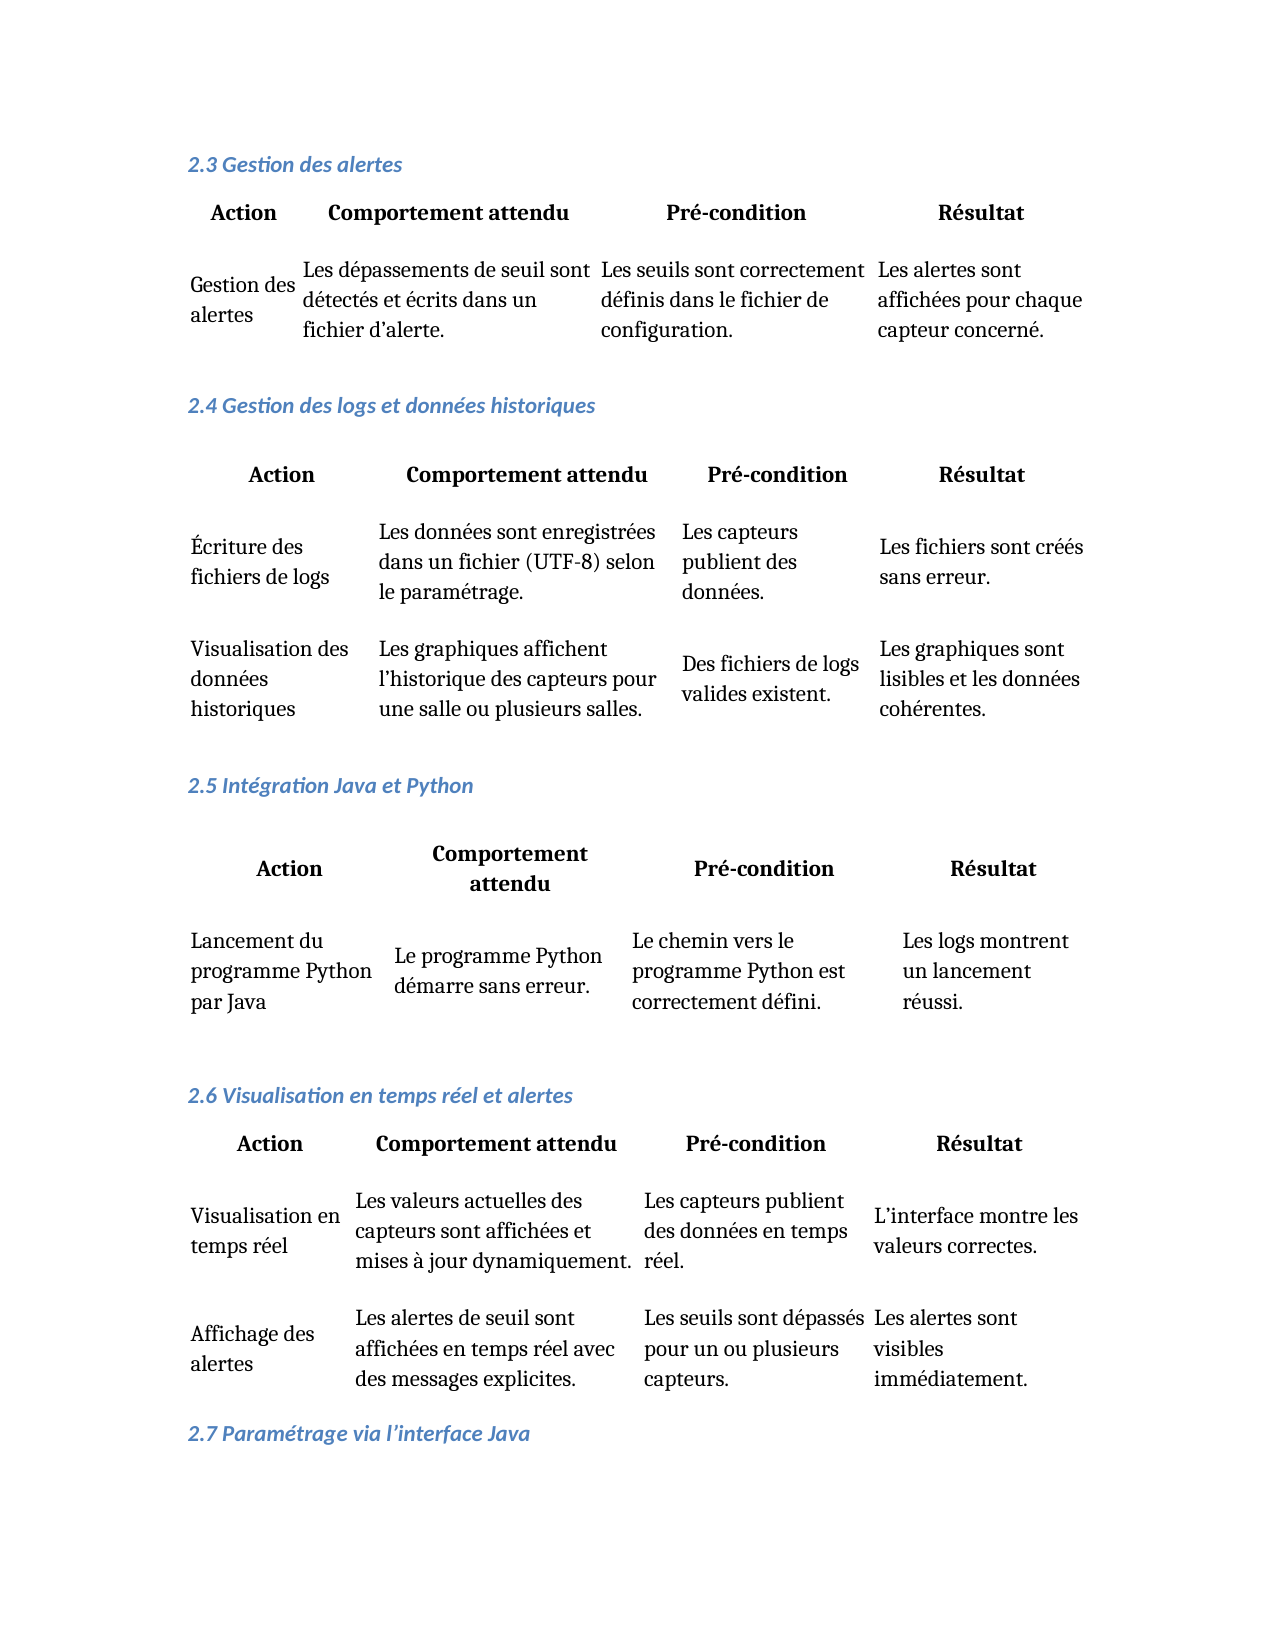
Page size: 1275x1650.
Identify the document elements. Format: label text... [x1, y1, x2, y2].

table_header Comportement attendu [352, 1128, 641, 1185]
table_cell Visualisation en temps réel [188, 1185, 352, 1302]
table_cell Visualisation des données historiques [188, 633, 376, 750]
table_header Action [188, 197, 300, 253]
table_cell Les alertes sont affichées pour chaque capteur concerné. [875, 254, 1087, 371]
table_cell Les logs montrent un lancement réussi. [899, 925, 1087, 1042]
table_cell Les seuils sont correctement définis dans le fichier de configuration. [598, 254, 875, 371]
table_cell L’interface montre les valeurs correctes. [871, 1185, 1087, 1302]
table_header Comportement attendu [391, 838, 629, 925]
table_cell Les alertes de seuil sont affichées en temps réel avec des messages explicites. [352, 1302, 641, 1419]
table_cell Les capteurs publient des données. [679, 516, 876, 633]
table_header Action [188, 838, 391, 925]
table_header Comportement attendu [376, 459, 679, 516]
table_header Résultat [899, 838, 1087, 925]
table_header Comportement attendu [300, 197, 598, 253]
table_cell Les dépassements de seuil sont détectés et écrits dans un fichier d’alerte. [300, 254, 598, 371]
table_header Action [188, 1128, 352, 1185]
table_header Pré-condition [641, 1128, 871, 1185]
table_header Résultat [876, 459, 1087, 516]
subtitle 2.5 Intégration Java et Python [187, 771, 1087, 799]
table_cell Les capteurs publient des données en temps réel. [641, 1185, 871, 1302]
subtitle 2.4 Gestion des logs et données historiques [187, 392, 1087, 419]
subtitle 2.7 Paramétrage via l’interface Java [187, 1419, 1087, 1448]
table_cell Les seuils sont dépassés pour un ou plusieurs capteurs. [641, 1302, 871, 1419]
table_header Pré-condition [598, 197, 875, 253]
table_cell Le programme Python démarre sans erreur. [391, 925, 629, 1042]
table_cell Gestion des alertes [188, 254, 300, 371]
table_cell Affichage des alertes [188, 1302, 352, 1419]
table_cell Les données sont enregistrées dans un fichier (UTF-8) selon le paramétrage. [376, 516, 679, 633]
table_cell Lancement du programme Python par Java [188, 925, 391, 1042]
table_cell Écriture des fichiers de logs [188, 516, 376, 633]
table_header Action [188, 459, 376, 516]
table_header Pré-condition [629, 838, 899, 925]
subtitle 2.6 Visualisation en temps réel et alertes [187, 1082, 1087, 1109]
table_cell Les graphiques affichent l’historique des capteurs pour une salle ou plusieurs salles. [376, 633, 679, 750]
table_cell Les valeurs actuelles des capteurs sont affichées et mises à jour dynamiquement. [352, 1185, 641, 1302]
table_cell Les alertes sont visibles immédiatement. [871, 1302, 1087, 1419]
table_header Résultat [875, 197, 1087, 253]
table_header Résultat [871, 1128, 1087, 1185]
table_cell Des fichiers de logs valides existent. [679, 633, 876, 750]
table_header Pré-condition [679, 459, 876, 516]
table_cell Le chemin vers le programme Python est correctement défini. [629, 925, 899, 1042]
table_cell Les fichiers sont créés sans erreur. [876, 516, 1087, 633]
table_cell Les graphiques sont lisibles et les données cohérentes. [876, 633, 1087, 750]
subtitle 2.3 Gestion des alertes [187, 150, 1087, 178]
